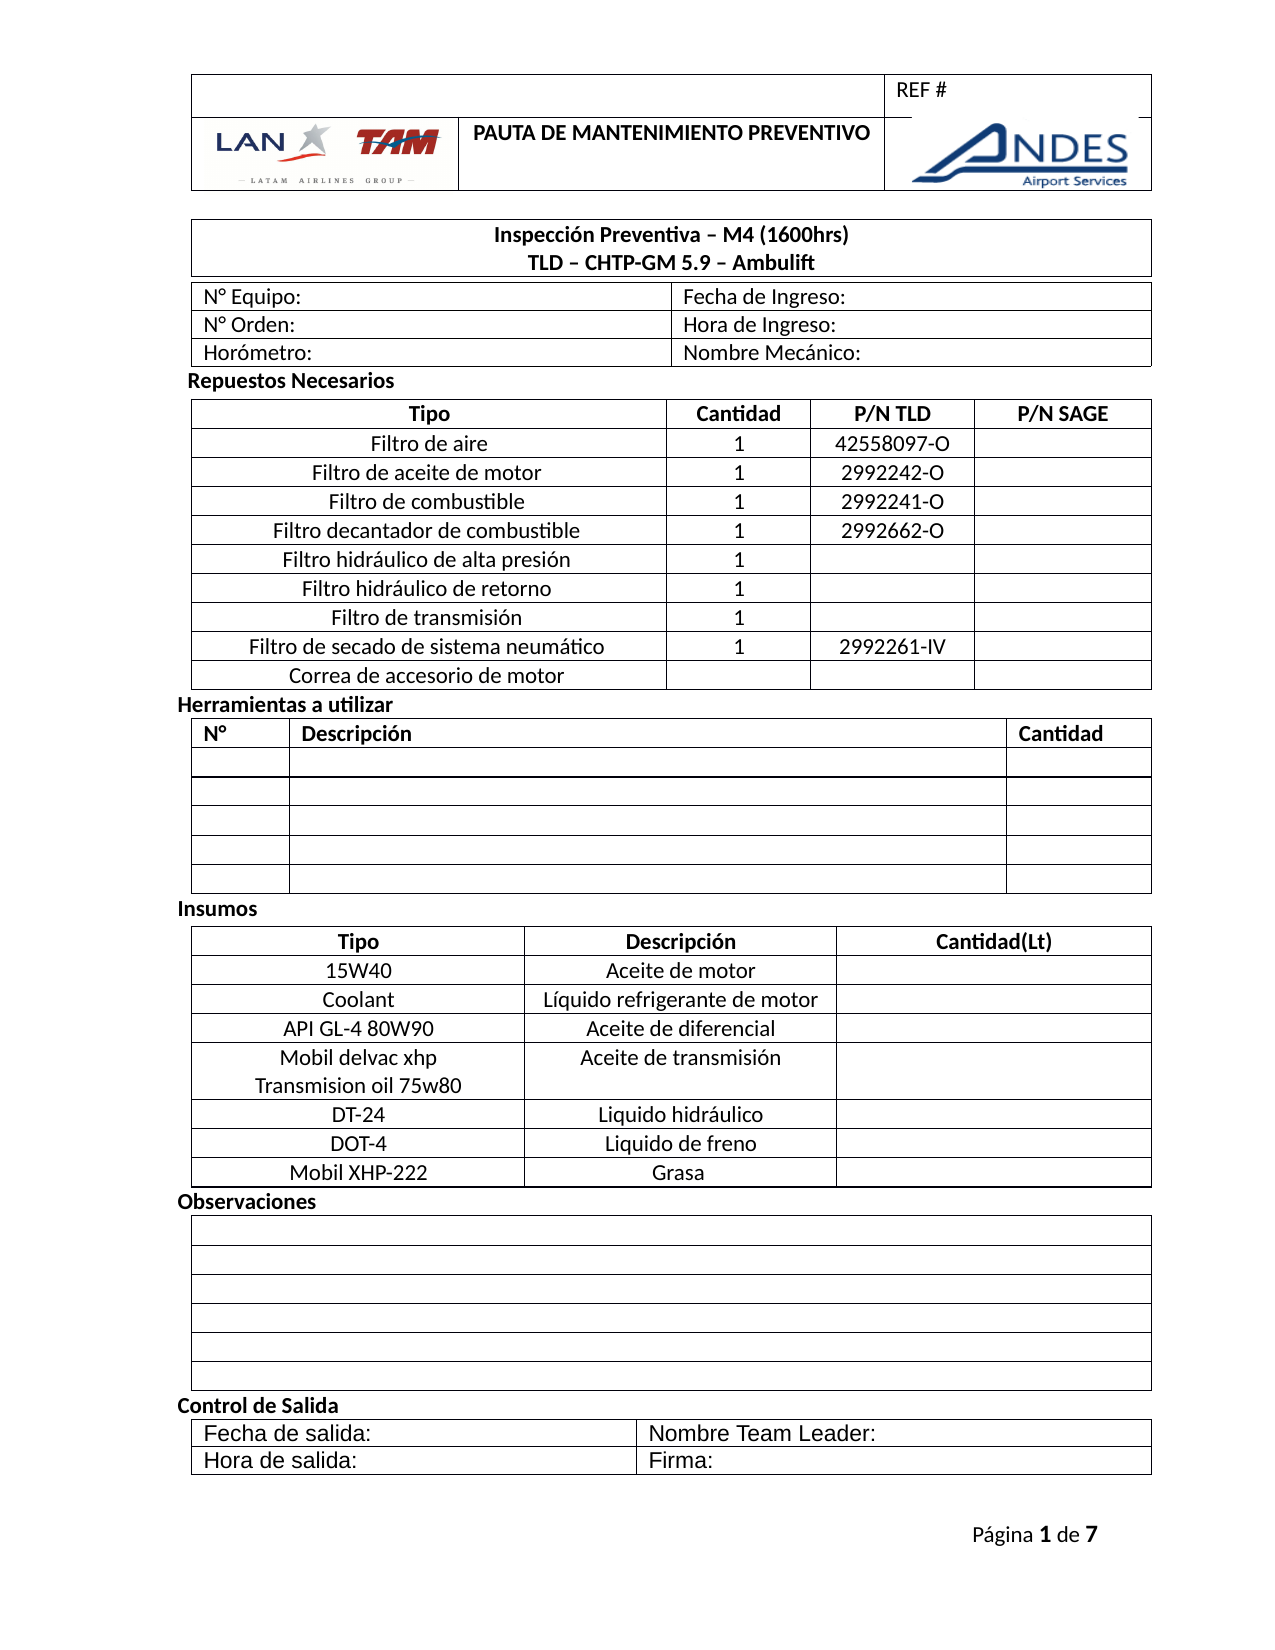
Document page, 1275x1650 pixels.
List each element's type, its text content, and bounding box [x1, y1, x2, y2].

table_cell [837, 1129, 1151, 1157]
table_cell Correa de accesorio de motor [192, 661, 666, 689]
table_header Cantidad(Lt) [837, 927, 1151, 955]
table_cell [975, 603, 1151, 631]
text Control de Salida [177, 1391, 1098, 1419]
table_cell [811, 661, 974, 689]
table_cell Grasa [525, 1158, 836, 1186]
table_header Fecha de Ingreso: [672, 283, 1151, 310]
table_cell Filtro de aire [192, 429, 666, 457]
table_header Tipo [192, 927, 524, 955]
table_cell Nombre Mecánico: [672, 339, 1151, 366]
text Herramientas a utilizar [177, 690, 1098, 718]
table_header Descripción [290, 719, 1006, 747]
table_cell Aceite de motor [525, 956, 836, 984]
table_cell Firma: [637, 1447, 1151, 1474]
table_header P/N TLD [811, 400, 974, 428]
table_cell 2992241-O [811, 487, 974, 515]
table_header Tipo [192, 400, 666, 428]
table_header N° [192, 719, 289, 747]
table_cell 1 [667, 516, 810, 544]
table_cell [192, 1362, 1151, 1390]
table_header Nombre Team Leader: [637, 1420, 1151, 1446]
table_cell Hora de salida: [192, 1447, 636, 1474]
table_cell [192, 748, 289, 776]
table_cell N° Orden: [192, 311, 671, 338]
text Insumos [177, 894, 1098, 922]
table_cell Filtro de secado de sistema neumático [192, 632, 666, 660]
table_cell [192, 1275, 1151, 1303]
table_cell [1007, 806, 1151, 834]
table_cell Liquido de freno [525, 1129, 836, 1157]
table_header Inspección Preventiva – M4 (1600hrs) TLD – CHTP-GM 5.9 – Ambulift [192, 220, 1151, 276]
table_cell API GL-4 80W90 [192, 1014, 524, 1042]
table_cell [975, 545, 1151, 573]
table_cell [975, 458, 1151, 486]
table_cell [975, 574, 1151, 602]
table_cell Filtro hidráulico de alta presión [192, 545, 666, 573]
table_cell [837, 985, 1151, 1013]
table_header Cantidad [667, 400, 810, 428]
table_cell 2992662-O [811, 516, 974, 544]
table_cell Mobil delvac xhp Transmision oil 75w80 [192, 1043, 524, 1099]
table_cell [837, 956, 1151, 984]
table_cell [1007, 865, 1151, 893]
table_cell Filtro de combustible [192, 487, 666, 515]
table_cell [290, 778, 1006, 805]
table_cell Liquido hidráulico [525, 1100, 836, 1128]
table_cell [975, 661, 1151, 689]
table_header Cantidad [1007, 719, 1151, 747]
table_cell [290, 748, 1006, 776]
table_cell Filtro hidráulico de retorno [192, 574, 666, 602]
table_cell [192, 806, 289, 834]
table_cell 1 [667, 458, 810, 486]
table_cell [1007, 748, 1151, 776]
table_cell 2992242-O [811, 458, 974, 486]
table_cell [837, 1014, 1151, 1042]
text Repuestos Necesarios [177, 366, 1098, 394]
table_cell 1 [667, 429, 810, 457]
table_cell 2992261-IV [811, 632, 974, 660]
table_cell Horómetro: [192, 339, 671, 366]
table_cell Mobil XHP-222 [192, 1158, 524, 1186]
picture [204, 118, 454, 190]
table_cell [192, 778, 289, 805]
table_cell [837, 1043, 1151, 1099]
table_cell DOT-4 [192, 1129, 524, 1157]
table_cell 1 [667, 574, 810, 602]
table_cell [975, 487, 1151, 515]
table_cell [837, 1100, 1151, 1128]
table_cell 1 [667, 632, 810, 660]
table_cell [811, 545, 974, 573]
table_cell [667, 661, 810, 689]
table_cell 42558097-O [811, 429, 974, 457]
table_cell Filtro decantador de combustible [192, 516, 666, 544]
table_cell Aceite de diferencial [525, 1014, 836, 1042]
table_cell [811, 574, 974, 602]
picture [911, 117, 1139, 190]
table_cell [290, 806, 1006, 834]
text Observaciones [177, 1187, 1098, 1215]
table_cell [975, 429, 1151, 457]
table_cell Aceite de transmisión [525, 1043, 836, 1099]
picture [204, 191, 454, 195]
table_cell 1 [667, 487, 810, 515]
table_cell DT-24 [192, 1100, 524, 1128]
table_header Fecha de salida: [192, 1420, 636, 1446]
table_cell [811, 603, 974, 631]
table_cell [192, 1304, 1151, 1332]
table_cell Coolant [192, 985, 524, 1013]
table_cell [192, 865, 289, 893]
table_header P/N SAGE [975, 400, 1151, 428]
table_cell [192, 836, 289, 863]
table_cell 1 [667, 545, 810, 573]
table_cell Hora de Ingreso: [672, 311, 1151, 338]
table_header N° Equipo: [192, 283, 671, 310]
table_cell Líquido refrigerante de motor [525, 985, 836, 1013]
table_cell [1007, 778, 1151, 805]
table_header [192, 1216, 1151, 1244]
table_cell [290, 836, 1006, 863]
table_cell [192, 1246, 1151, 1273]
table_cell [975, 516, 1151, 544]
table_cell 15W40 [192, 956, 524, 984]
table_cell Filtro de aceite de motor [192, 458, 666, 486]
table_cell Filtro de transmisión [192, 603, 666, 631]
table_header Descripción [525, 927, 836, 955]
table_cell [1007, 836, 1151, 863]
table_cell [975, 632, 1151, 660]
table_cell [192, 1333, 1151, 1361]
table_cell [837, 1158, 1151, 1186]
table_cell 1 [667, 603, 810, 631]
table_cell [290, 865, 1006, 893]
